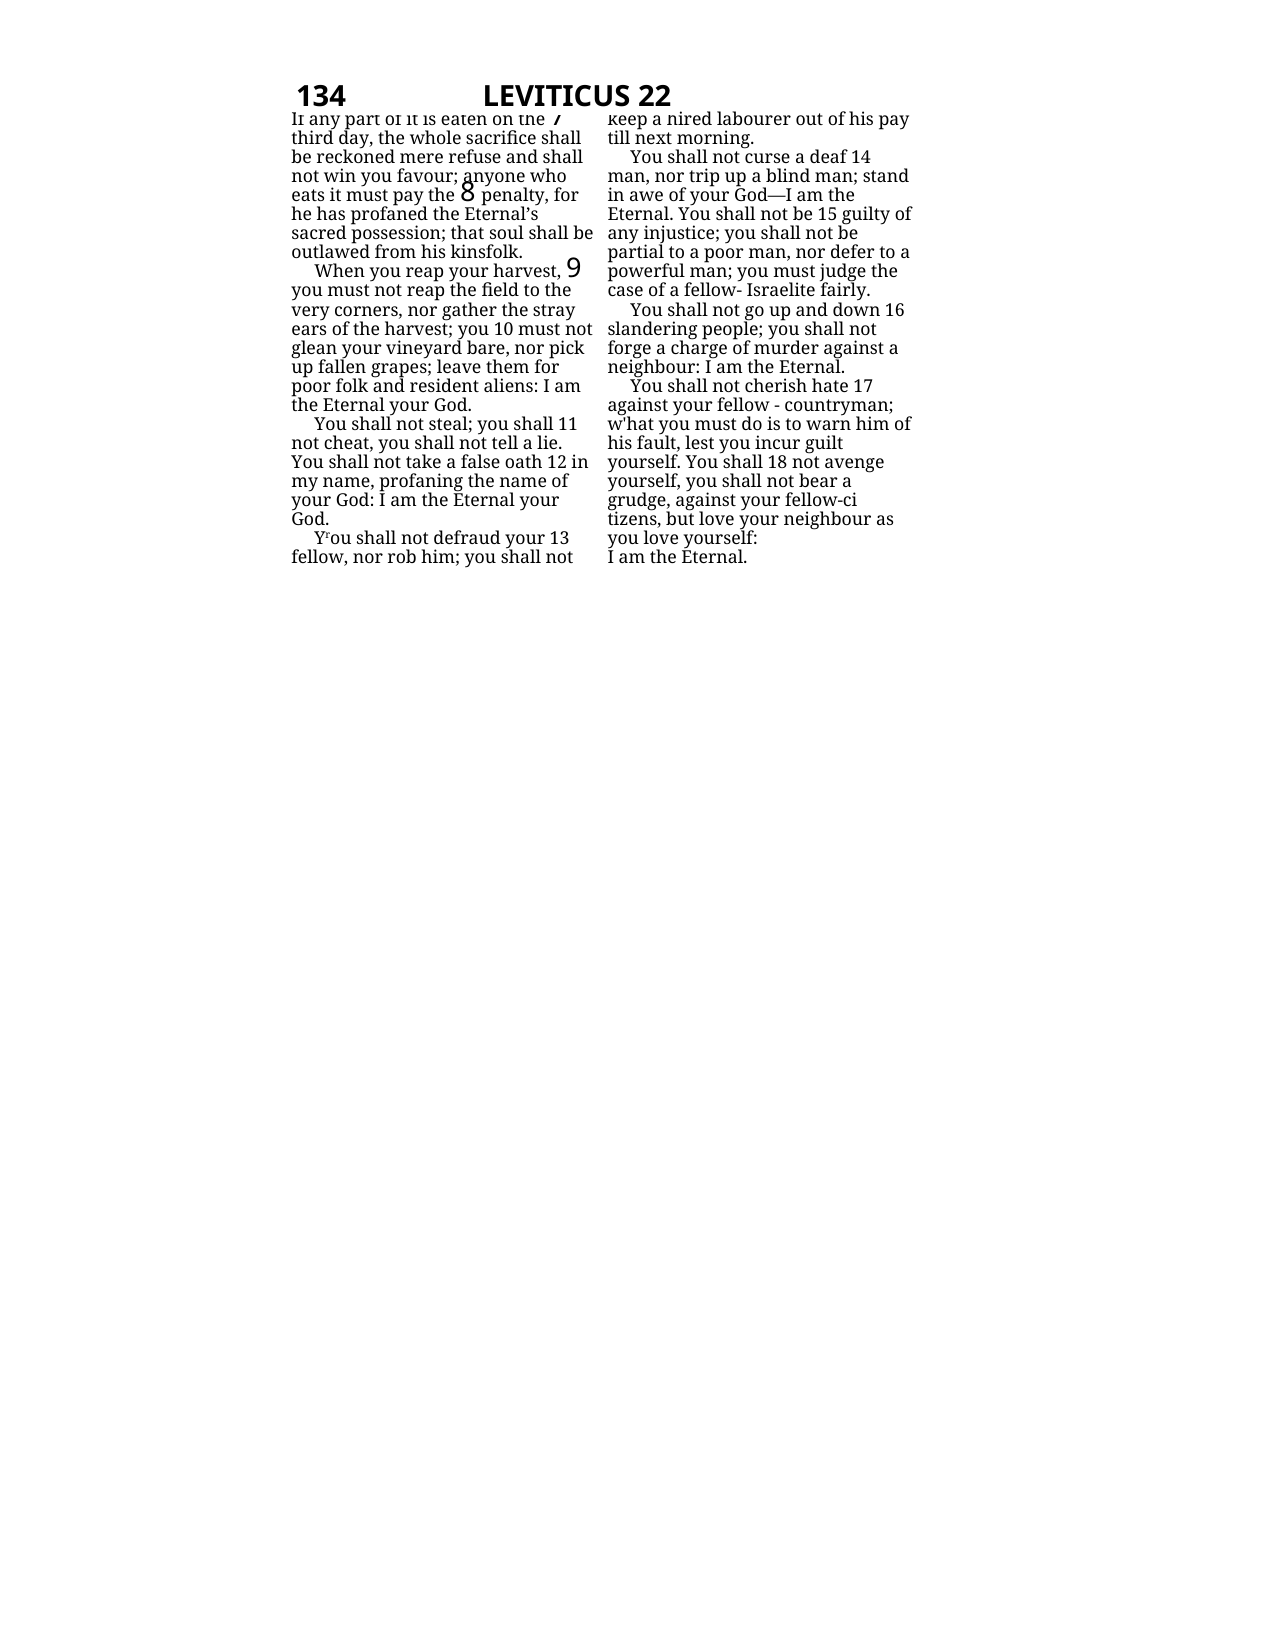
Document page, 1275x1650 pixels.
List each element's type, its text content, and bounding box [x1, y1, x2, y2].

text You shall not steal; you shall 11 not cheat, you shall not tell a lie. You shall not take a false oath 12 in my name, profaning the name of your God: I am the Eternal your God. [291, 415, 597, 529]
text When you reap your harvest, 9 you must not reap the field to the very corners, nor gather the stray ears of the harvest; you 10 must not glean your vineyard bare, nor pick up fallen grapes; leave them for poor folk and resident aliens: I am the Eternal your God. [291, 263, 597, 415]
text keep a hired labourer out of his pay till next morning. [607, 110, 913, 148]
text You shall not go up and down 16 slandering people; you shall not forge a charge of murder against a neighbour: I am the Eternal. [607, 301, 913, 377]
text Yrou shall not defraud your 13 fellow, nor rob him; you shall not [291, 529, 597, 568]
text If any part of it is eaten on the 7 third day, the whole sacrifice shall be reckoned mere refuse and shall not win you favour; anyone who eats it must pay the 8 penalty, for he has profaned the Eternal’s sacred possession; that soul shall be outlawed from his kinsfolk. [291, 110, 597, 263]
text You shall not cherish hate 17 against your fellow - country­man; w'hat you must do is to warn him of his fault, lest you incur guilt yourself. You shall 18 not avenge yourself, you shall not bear a grudge, against your fellow-ci tizens, but love your neighbour as you love yourself: [607, 377, 913, 548]
text You shall not curse a deaf 14 man, nor trip up a blind man; stand in awe of your God—I am the Eternal. You shall not be 15 guilty of any injustice; you shall not be partial to a poor man, nor defer to a powerful man; you must judge the case of a fellow- Israelite fairly. [607, 148, 913, 301]
subtitle I am the Eternal. [607, 548, 913, 568]
